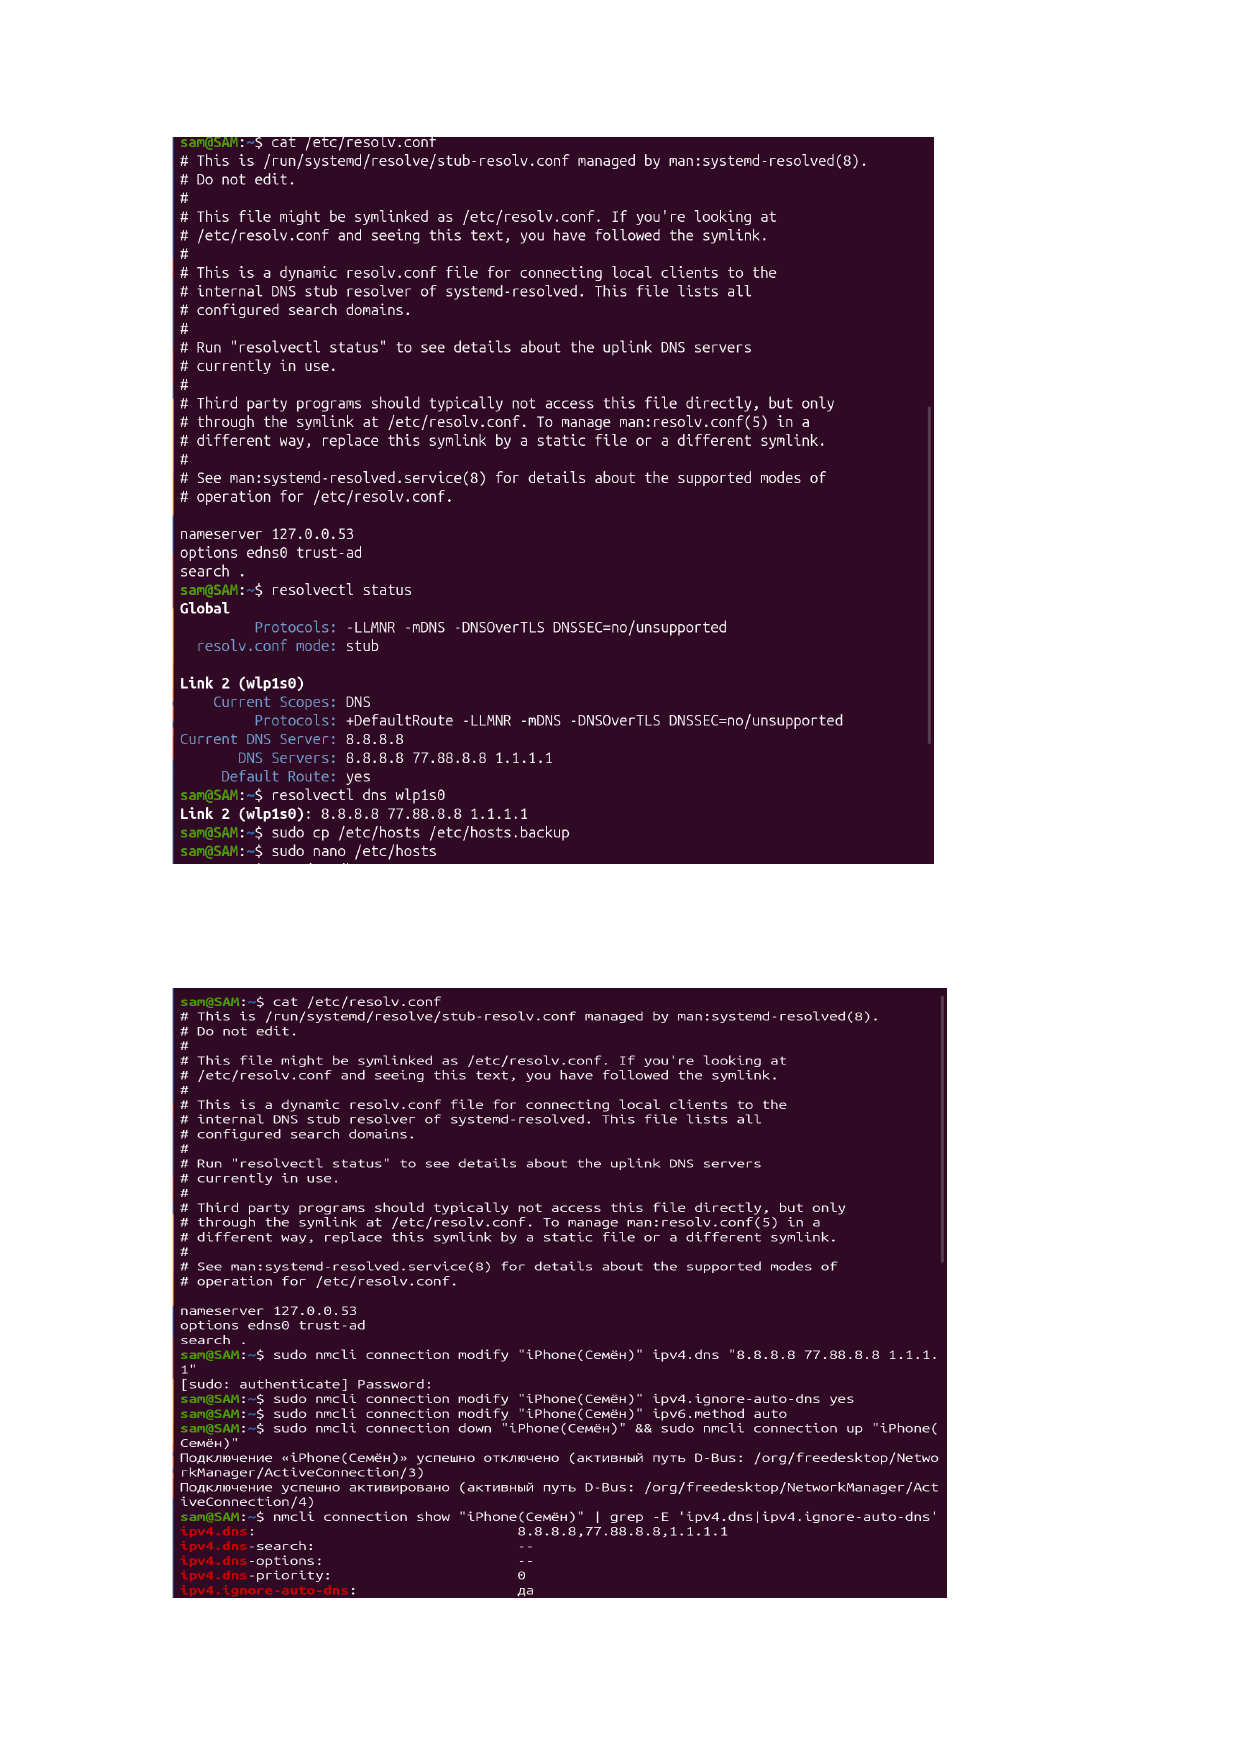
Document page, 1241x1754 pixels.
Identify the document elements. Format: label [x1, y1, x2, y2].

picture [172, 137, 934, 864]
picture [172, 988, 947, 1598]
